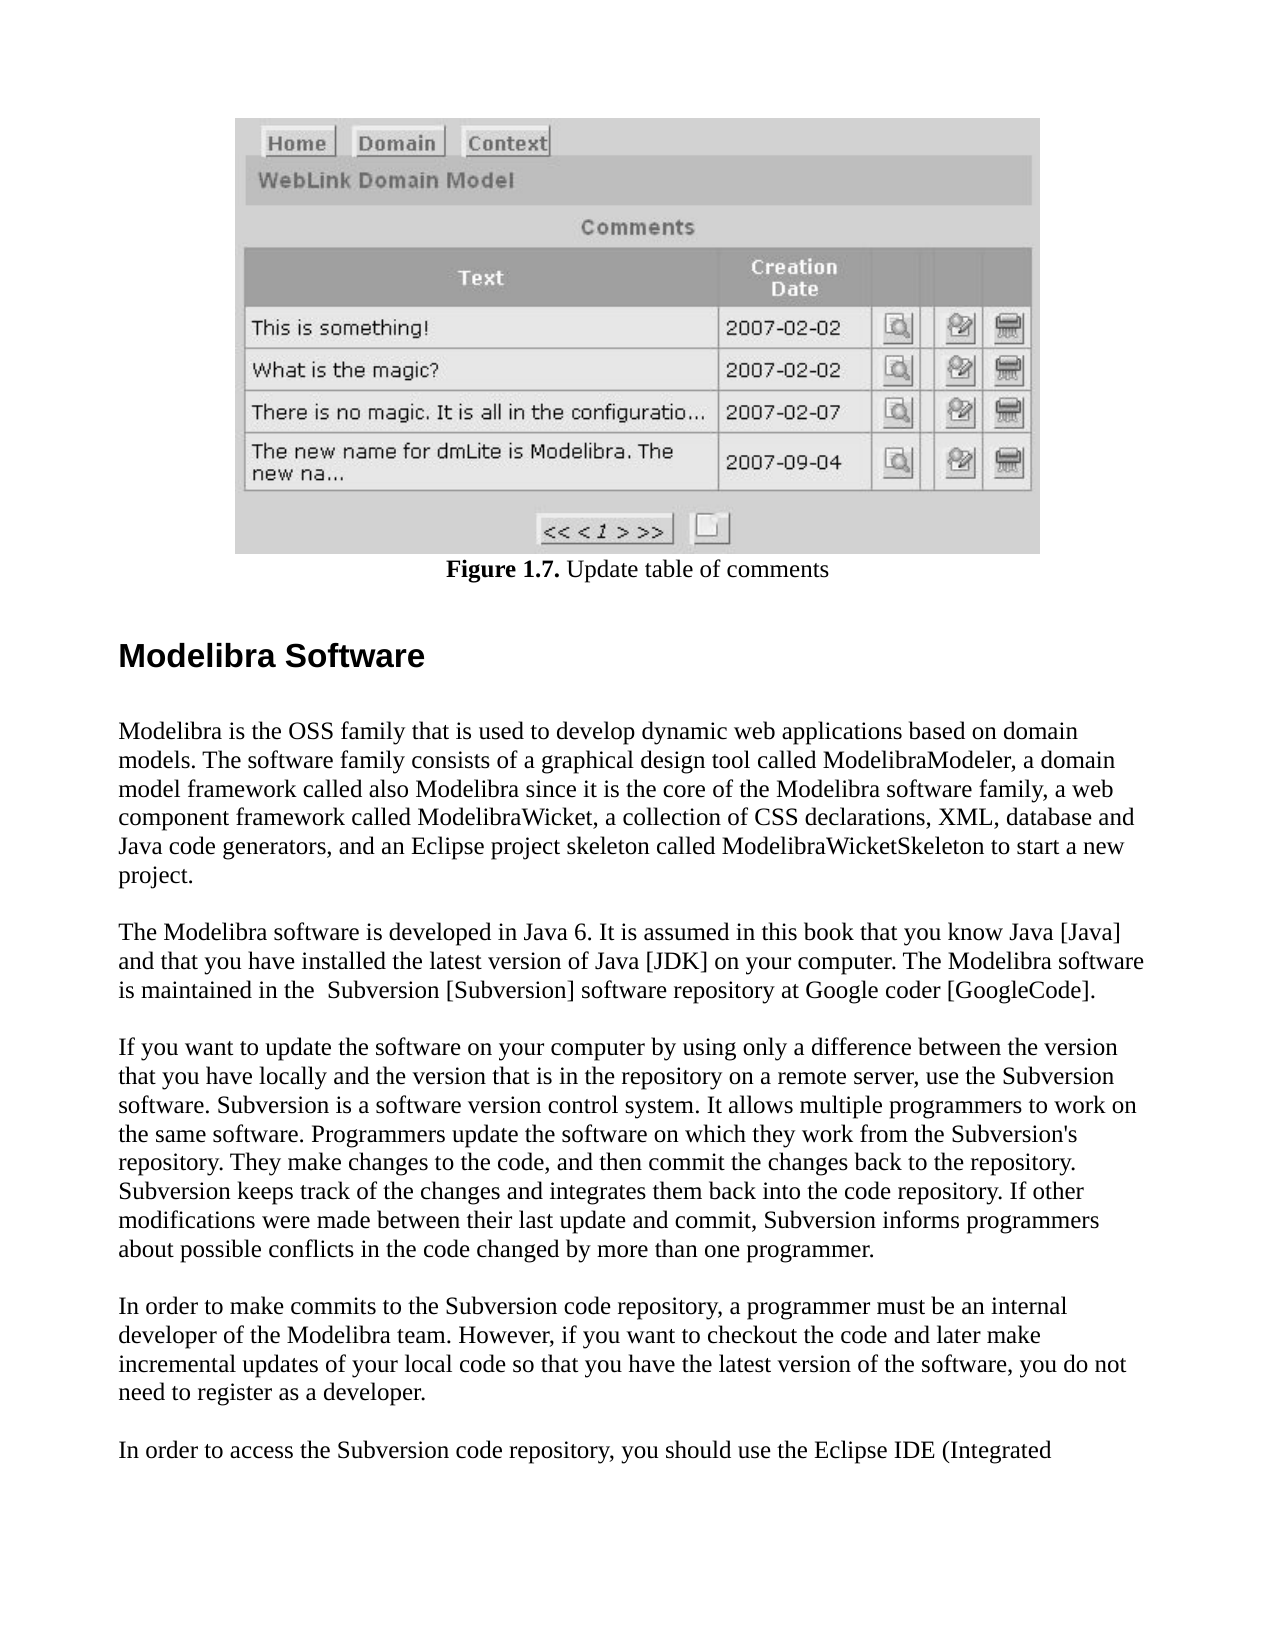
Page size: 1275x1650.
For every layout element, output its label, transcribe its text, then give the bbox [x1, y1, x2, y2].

text Figure 1.7. Update table of comments [118, 118, 1157, 583]
subtitle Modelibra Software [118, 637, 1157, 675]
text If you want to update the software on your computer by using only a difference between the version that you have locally and the version that is in the repository on a remote server, use the Subversion software. Subversion is a software version control system. It allows multiple programmers to work on the same software. Programmers update the software on which they work from the Subversion's repository. They make changes to the code, and then commit the changes back to the repository. Subversion keeps track of the changes and integrates them back into the code repository. If other modifications were made between their last update and commit, Subversion informs programmers about possible conflicts in the code changed by more than one programmer. [118, 1032, 1157, 1262]
text In order to access the Subversion code repository, you should use the Eclipse IDE (Integrated [118, 1435, 1157, 1464]
text The Modelibra software is developed in Java 6. It is assumed in this book that you know Java [Java] and that you have installed the latest version of Java [JDK] on your computer. The Modelibra software is maintained in the Subversion [Subversion] software repository at Google coder [GoogleCode]. [118, 917, 1157, 1004]
picture [235, 118, 1040, 554]
text Modelibra is the OSS family that is used to develop dynamic web applications based on domain models. The software family consists of a graphical design tool called ModelibraModeler, a domain model framework called also Modelibra since it is the core of the Modelibra software family, a web component framework called ModelibraWicket, a collection of CSS declarations, XML, database and Java code generators, and an Eclipse project skeleton called ModelibraWicketSkeleton to start a new project. [118, 716, 1157, 889]
text In order to make commits to the Subversion code repository, a programmer must be an internal developer of the Modelibra team. However, if you want to checkout the code and later make incremental updates of your local code so that you have the latest version of the software, you do not need to register as a developer. [118, 1291, 1157, 1406]
